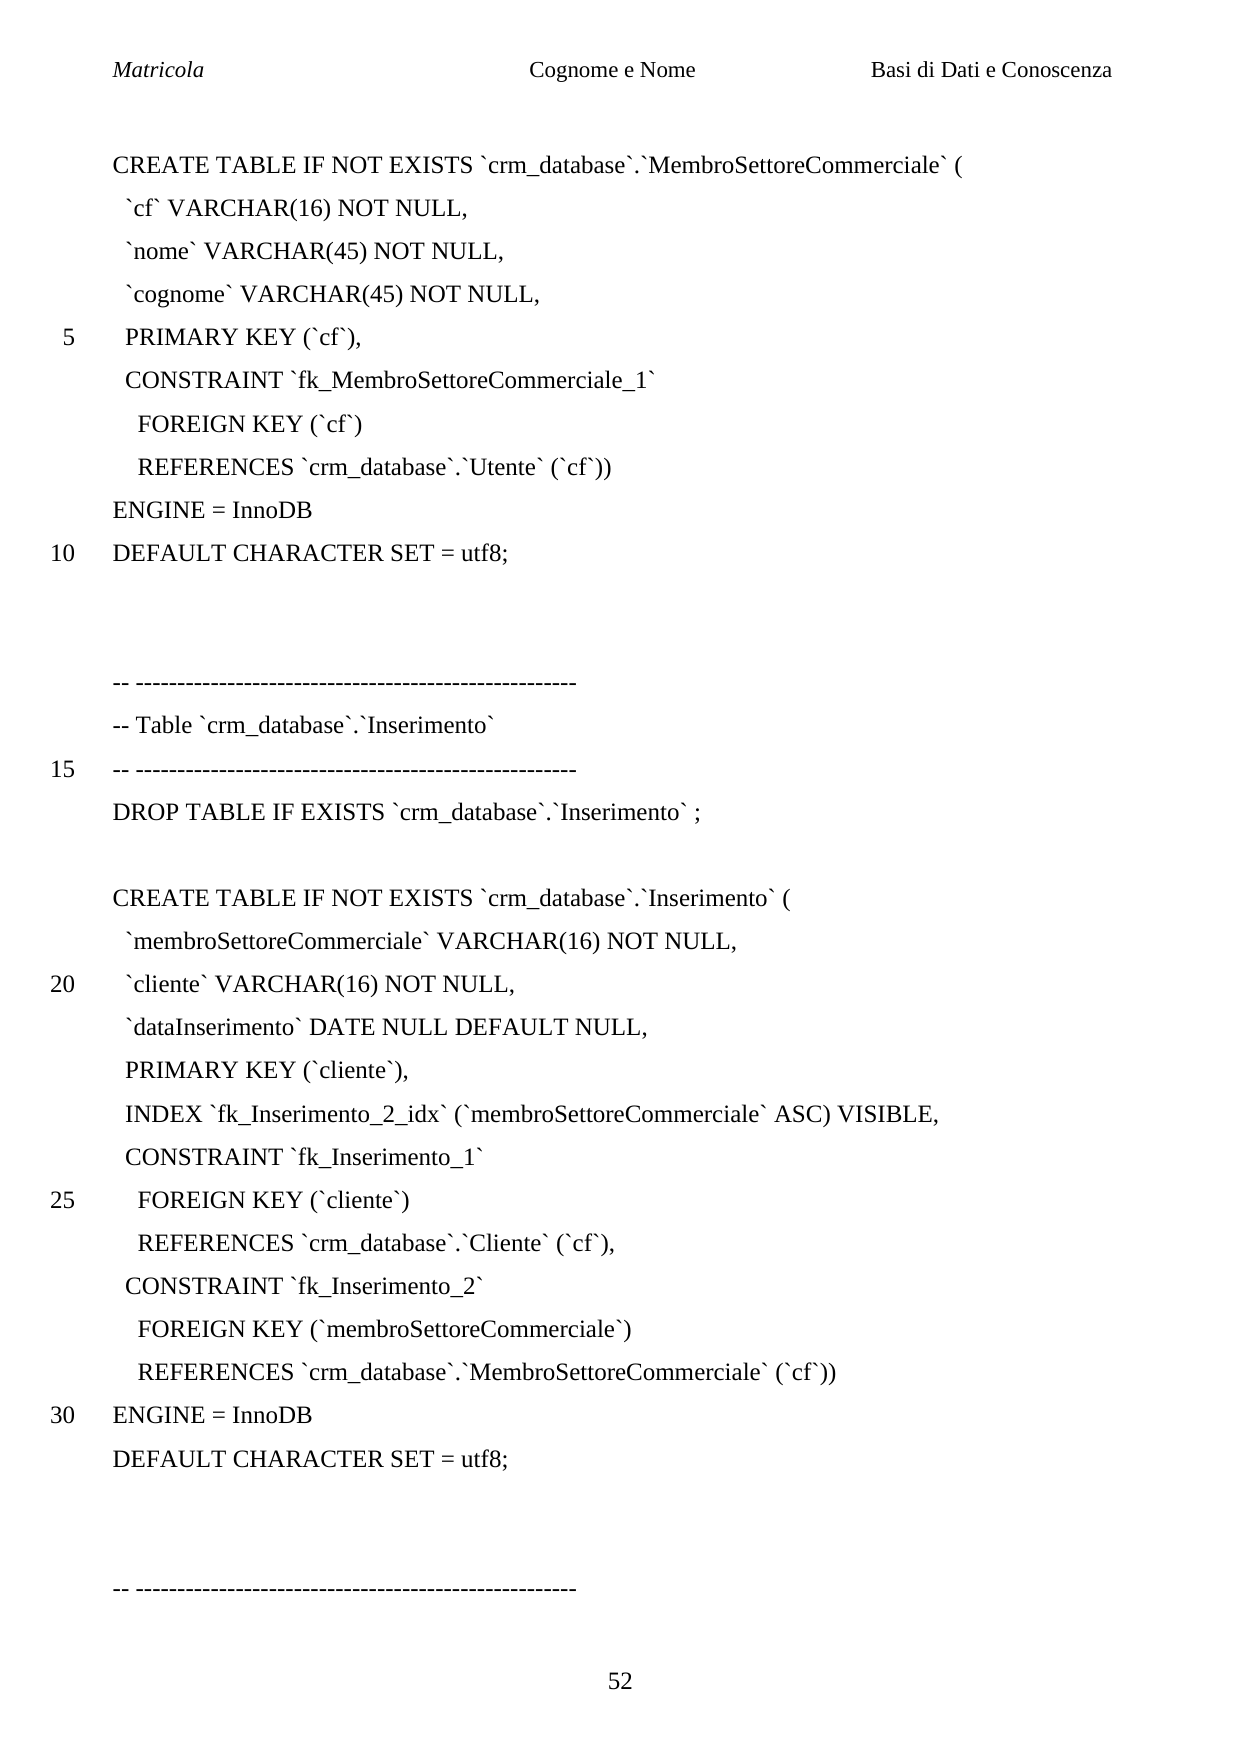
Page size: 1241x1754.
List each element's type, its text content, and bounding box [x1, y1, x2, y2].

text -- ----------------------------------------------------- [112, 1573, 1128, 1602]
text REFERENCES `crm_database`.`Utente` (`cf`)) [112, 452, 1128, 481]
text ENGINE = InnoDB [112, 495, 1128, 524]
text INDEX `fk_Inserimento_2_idx` (`membroSettoreCommerciale` ASC) VISIBLE, [112, 1099, 1128, 1127]
text -- Table `crm_database`.`Inserimento` [112, 711, 1128, 739]
text PRIMARY KEY (`cf`), [112, 322, 1128, 351]
text FOREIGN KEY (`cf`) [112, 409, 1128, 437]
text CREATE TABLE IF NOT EXISTS `crm_database`.`MembroSettoreCommerciale` ( [112, 150, 1128, 179]
text -- ----------------------------------------------------- [112, 667, 1128, 696]
text REFERENCES `crm_database`.`MembroSettoreCommerciale` (`cf`)) [112, 1357, 1128, 1386]
text PRIMARY KEY (`cliente`), [112, 1056, 1128, 1084]
text `cliente` VARCHAR(16) NOT NULL, [112, 969, 1128, 998]
text REFERENCES `crm_database`.`Cliente` (`cf`), [112, 1228, 1128, 1257]
text `cf` VARCHAR(16) NOT NULL, [112, 193, 1128, 222]
text FOREIGN KEY (`membroSettoreCommerciale`) [112, 1314, 1128, 1343]
text `dataInserimento` DATE NULL DEFAULT NULL, [112, 1012, 1128, 1041]
text DEFAULT CHARACTER SET = utf8; [112, 1444, 1128, 1472]
text CONSTRAINT `fk_Inserimento_1` [112, 1142, 1128, 1171]
text `membroSettoreCommerciale` VARCHAR(16) NOT NULL, [112, 926, 1128, 955]
text DROP TABLE IF EXISTS `crm_database`.`Inserimento` ; [112, 797, 1128, 826]
text `cognome` VARCHAR(45) NOT NULL, [112, 279, 1128, 308]
text CONSTRAINT `fk_Inserimento_2` [112, 1271, 1128, 1300]
text FOREIGN KEY (`cliente`) [112, 1185, 1128, 1214]
text `nome` VARCHAR(45) NOT NULL, [112, 236, 1128, 265]
text CREATE TABLE IF NOT EXISTS `crm_database`.`Inserimento` ( [112, 883, 1128, 912]
text ENGINE = InnoDB [112, 1401, 1128, 1429]
text DEFAULT CHARACTER SET = utf8; [112, 538, 1128, 567]
text CONSTRAINT `fk_MembroSettoreCommerciale_1` [112, 366, 1128, 394]
text -- ----------------------------------------------------- [112, 754, 1128, 782]
